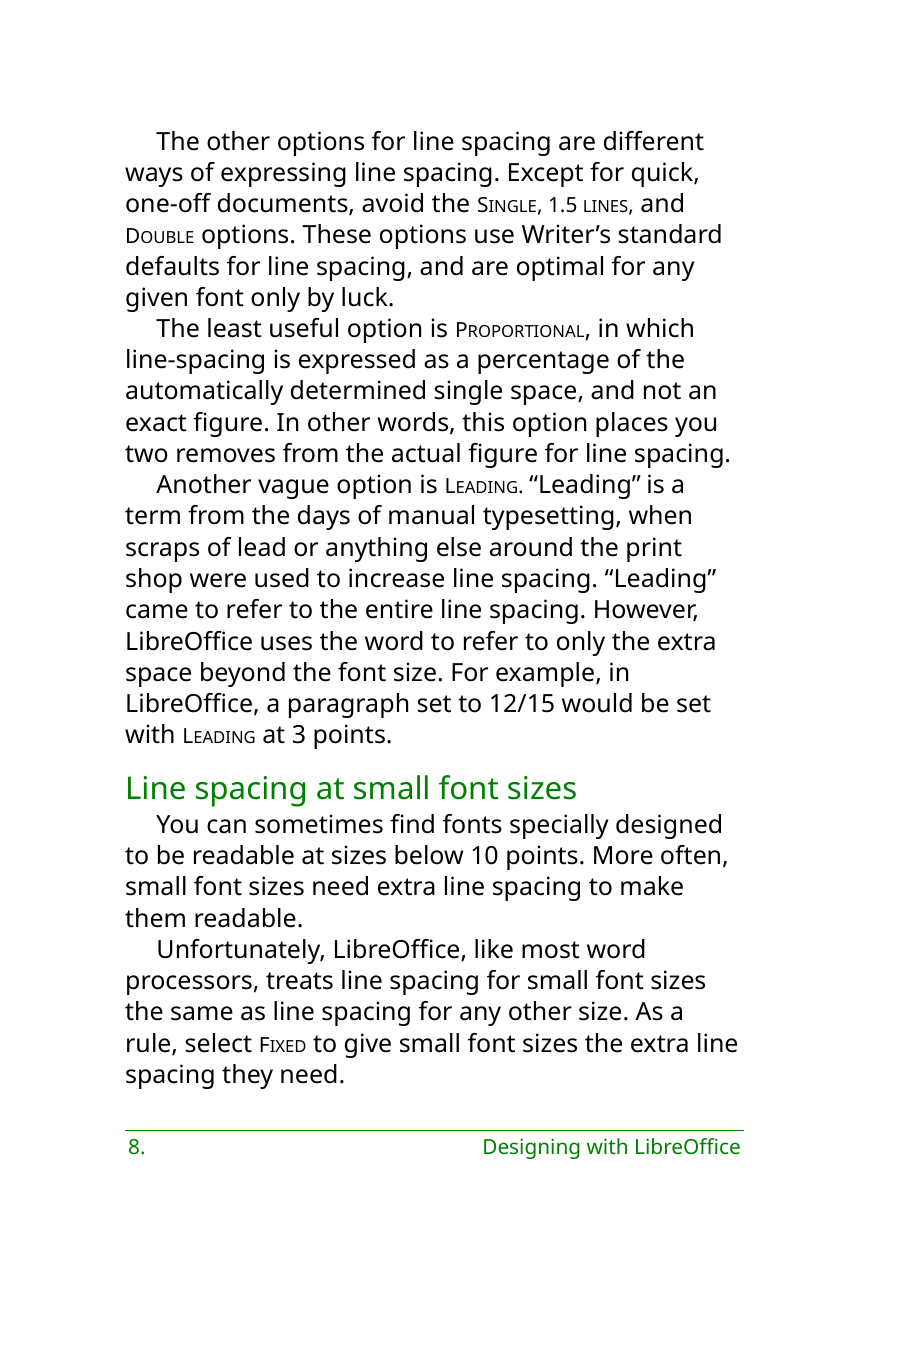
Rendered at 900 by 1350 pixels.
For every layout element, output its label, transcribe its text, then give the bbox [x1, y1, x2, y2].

text Unfortunately, LibreOffice, like most word processors, treats line spacing for small font sizes the same as line spacing for any other size. As a rule, select Fixed to give small font sizes the extra line spacing they need. [125, 933, 744, 1089]
text The other options for line spacing are different ways of expressing line spacing. Except for quick, one-off documents, avoid the Single, 1.5 lines, and Double options. These options use Writer’s standard defaults for line spacing, and are optimal for any given font only by luck. [125, 125, 744, 312]
text Another vague option is Leading. “Leading” is a term from the days of manual typesetting, when scraps of lead or anything else around the print shop were used to increase line spacing. “Leading” came to refer to the entire line spacing. However, LibreOffice uses the word to refer to only the extra space beyond the font size. For example, in LibreOffice, a paragraph set to 12/15 would be set with Leading at 3 points. [125, 469, 744, 750]
text The least useful option is Proportional, in which line-spacing is expressed as a percentage of the automatically determined single space, and not an exact figure. In other words, this option places you two removes from the actual figure for line spacing. [125, 312, 744, 469]
subtitle Line spacing at small font sizes [125, 766, 744, 808]
text You can sometimes find fonts specially designed to be readable at sizes below 10 points. More often, small font sizes need extra line spacing to make them readable. [125, 808, 744, 933]
